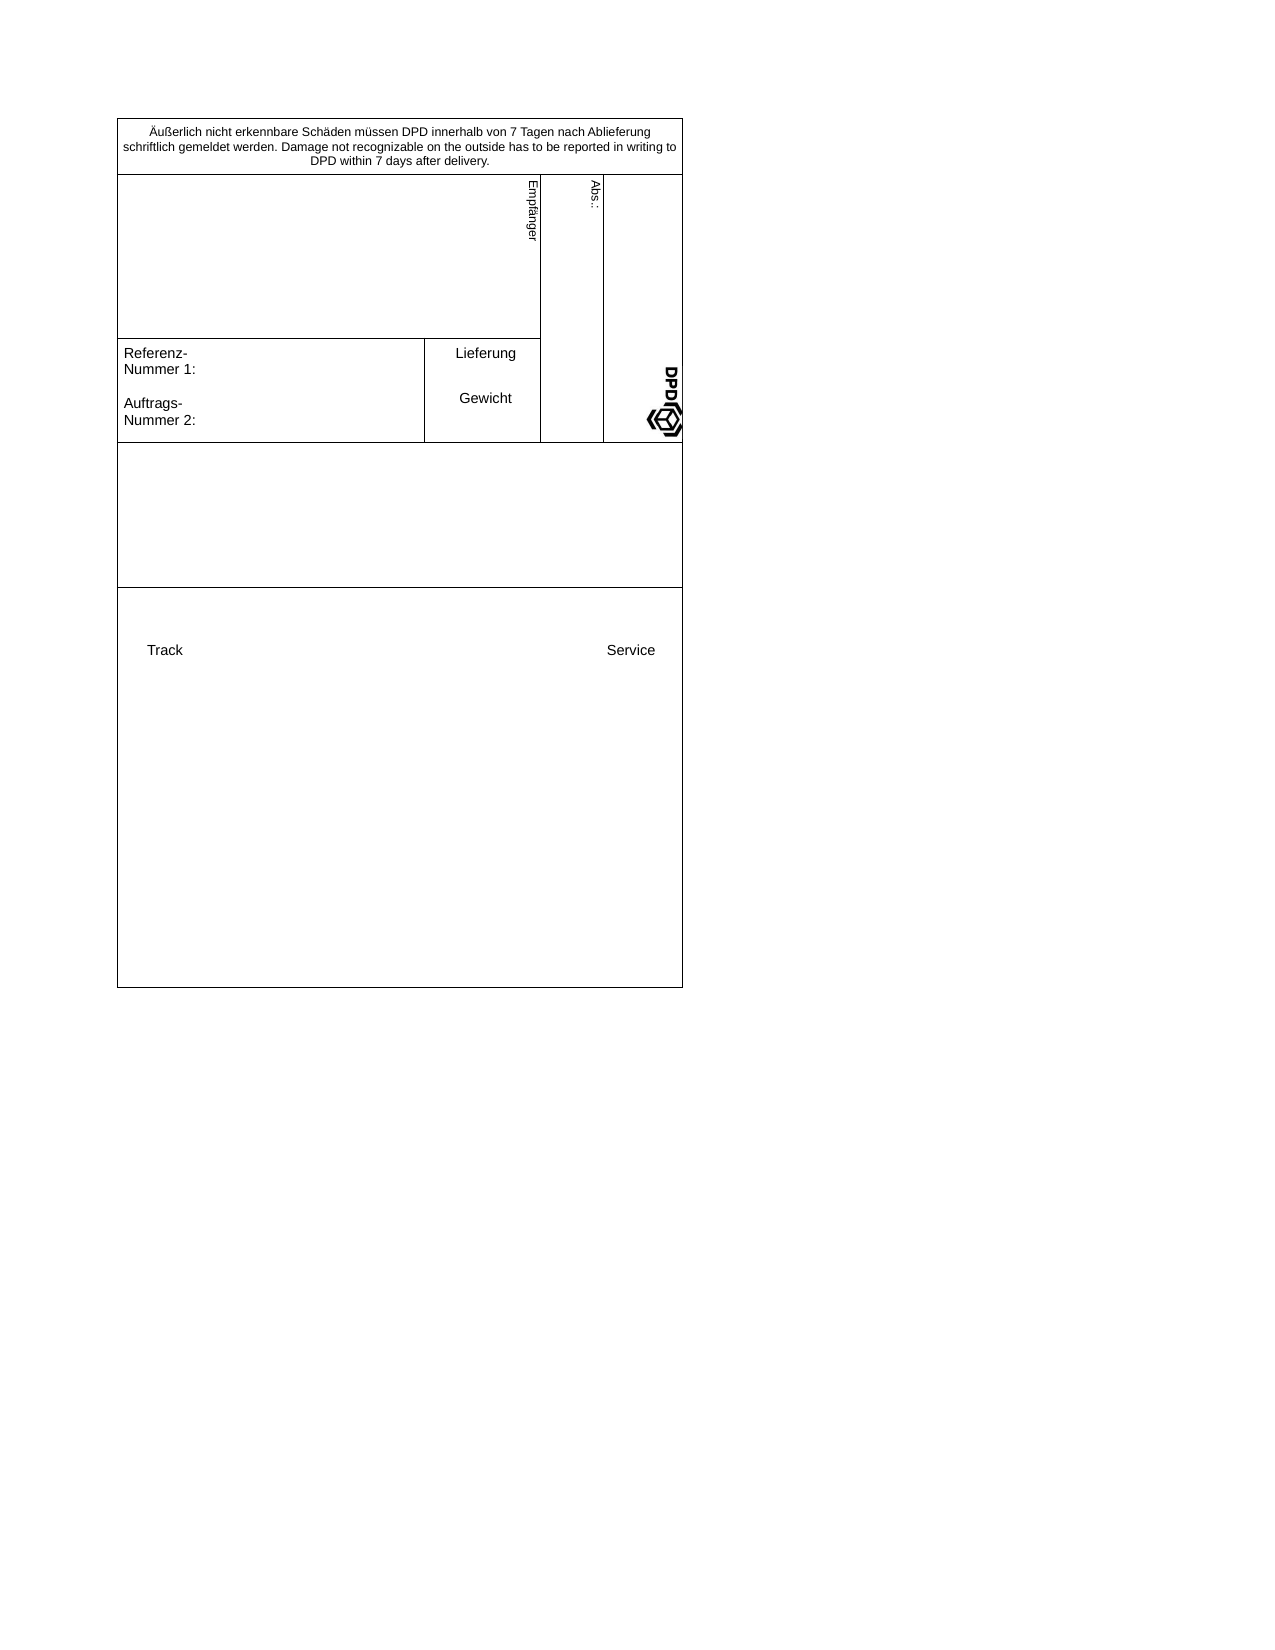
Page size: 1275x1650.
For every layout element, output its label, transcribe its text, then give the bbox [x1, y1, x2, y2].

table_cell Abs.: [541, 175, 603, 442]
table_cell Referenz- Nummer 1: Auftrags- Nummer 2: [118, 339, 424, 442]
table_cell Lieferung Gewicht [425, 339, 540, 442]
table_cell [118, 443, 682, 587]
table_header Äußerlich nicht erkennbare Schäden müssen DPD innerhalb von 7 Tagen nach Ablieferung schriftlich gemeldet werden. Damage not recognizable on the outside has to be reported in writing to DPD within 7 days after delivery. [118, 119, 682, 174]
table_cell Empfänger [118, 175, 540, 337]
picture [646, 366, 683, 439]
table_cell Track Service [118, 588, 682, 987]
table_cell [604, 175, 682, 442]
